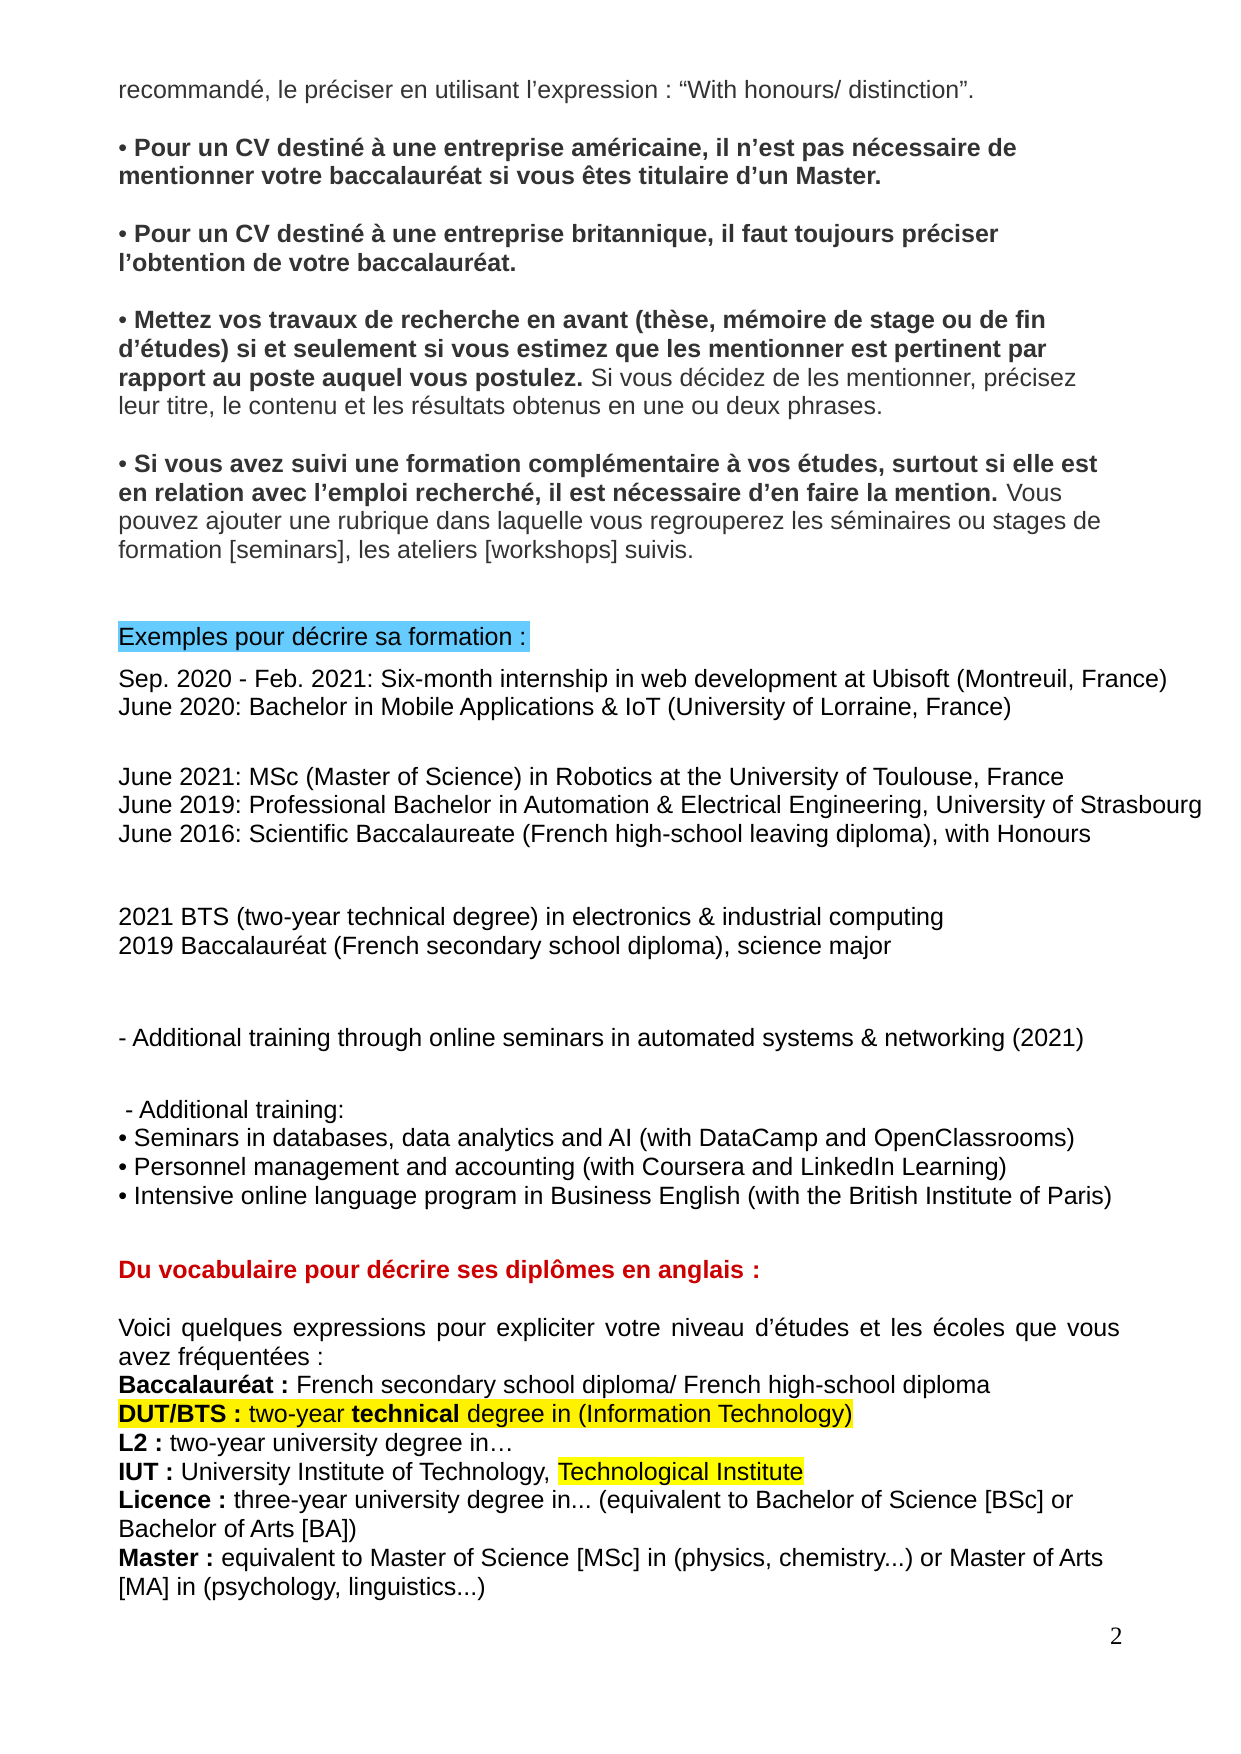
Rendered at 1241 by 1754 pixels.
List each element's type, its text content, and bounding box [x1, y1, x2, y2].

text • Pour un CV destiné à une entreprise américaine, il n’est pas nécessaire de mentionner votre baccalauréat si vous êtes titulaire d’un Master. [118, 132, 1122, 190]
text recommandé, le préciser en utilisant l’expression : “With honours/ distinction”. [118, 75, 1122, 104]
text • Pour un CV destiné à une entreprise britannique, il faut toujours préciser l’obtention de votre baccalauréat. [118, 219, 1122, 276]
table_header Exemples pour décrire sa formation : [118, 621, 530, 652]
table_header Sep. 2020 - Feb. 2021: Six-month internship in web development at Ubisoft (Montreuil, France) June 2020: Bachelor in Mobile Applications & IoT (University of Lorraine, France) [118, 652, 1240, 762]
table_header Du vocabulaire pour décrire ses diplômes en anglais : Voici quelques expressions pour expliciter votre niveau d’études et les écoles que vous avez fréquentées : Baccalauréat : French secondary school diploma/ French high-school diploma DUT/BTS : two-year technical degree in (Information Technology) L2 : two-year university degree in… IUT : University Institute of Technology, Technological Institute Licence : three-year university degree in... (equivalent to Bachelor of Science [BSc] or Bachelor of Arts [BA]) Master : equivalent to Master of Science [MSc] in (physics, chemistry...) or Master of Arts [MA] in (psychology, linguistics...) Classes Préparatoires : intensive undergraduate courses to prepare nationwide competitive exams in sciences (or economics) for entry to French top engineer schools École supérieure de commerce : business school École d’ingénieurs : engineer school Matière dominante : major Mémoire de fin d’études : thesis, dissertation (GB), memoir (USA) Mémoire de stage : internship dissertation (GB), internship memoir (USA) Réaliser une étude sur : to conduct a survey about... Mention bien/très bien : with Honors (US)/ Honours (GB) or with Distinction [118, 1255, 1122, 1600]
table_header - Additional training: • Seminars in databases, data analytics and AI (with DataCamp and OpenClassrooms) • Personnel management and accounting (with Coursera and LinkedIn Learning) • Intensive online language program in Business English (with the British Institute of Paris) [118, 1061, 1169, 1214]
table_header - Additional training through online seminars in automated systems & networking (2021) [118, 985, 1111, 1061]
table_header 2021 BTS (two-year technical degree) in electronics & industrial computing 2019 Baccalauréat (French secondary school diploma), science major [118, 877, 1146, 985]
table_header June 2021: MSc (Master of Science) in Robotics at the University of Toulouse, France June 2019: Professional Bachelor in Automation & Electrical Engineering, University of Strasbourg June 2016: Scientific Baccalaureate (French high-school leaving diploma), with Honours [118, 762, 1238, 877]
text • Mettez vos travaux de recherche en avant (thèse, mémoire de stage ou de fin d’études) si et seulement si vous estimez que les mentionner est pertinent par rapport au poste auquel vous postulez. Si vous décidez de les mentionner, précisez leur titre, le contenu et les résultats obtenus en une ou deux phrases. [118, 305, 1122, 420]
text • Si vous avez suivi une formation complémentaire à vos études, surtout si elle est en relation avec l’emploi recherché, il est nécessaire d’en faire la mention. Vous pouvez ajouter une rubrique dans laquelle vous regrouperez les séminaires ou stages de formation [seminars], les ateliers [workshops] suivis. [118, 449, 1122, 564]
